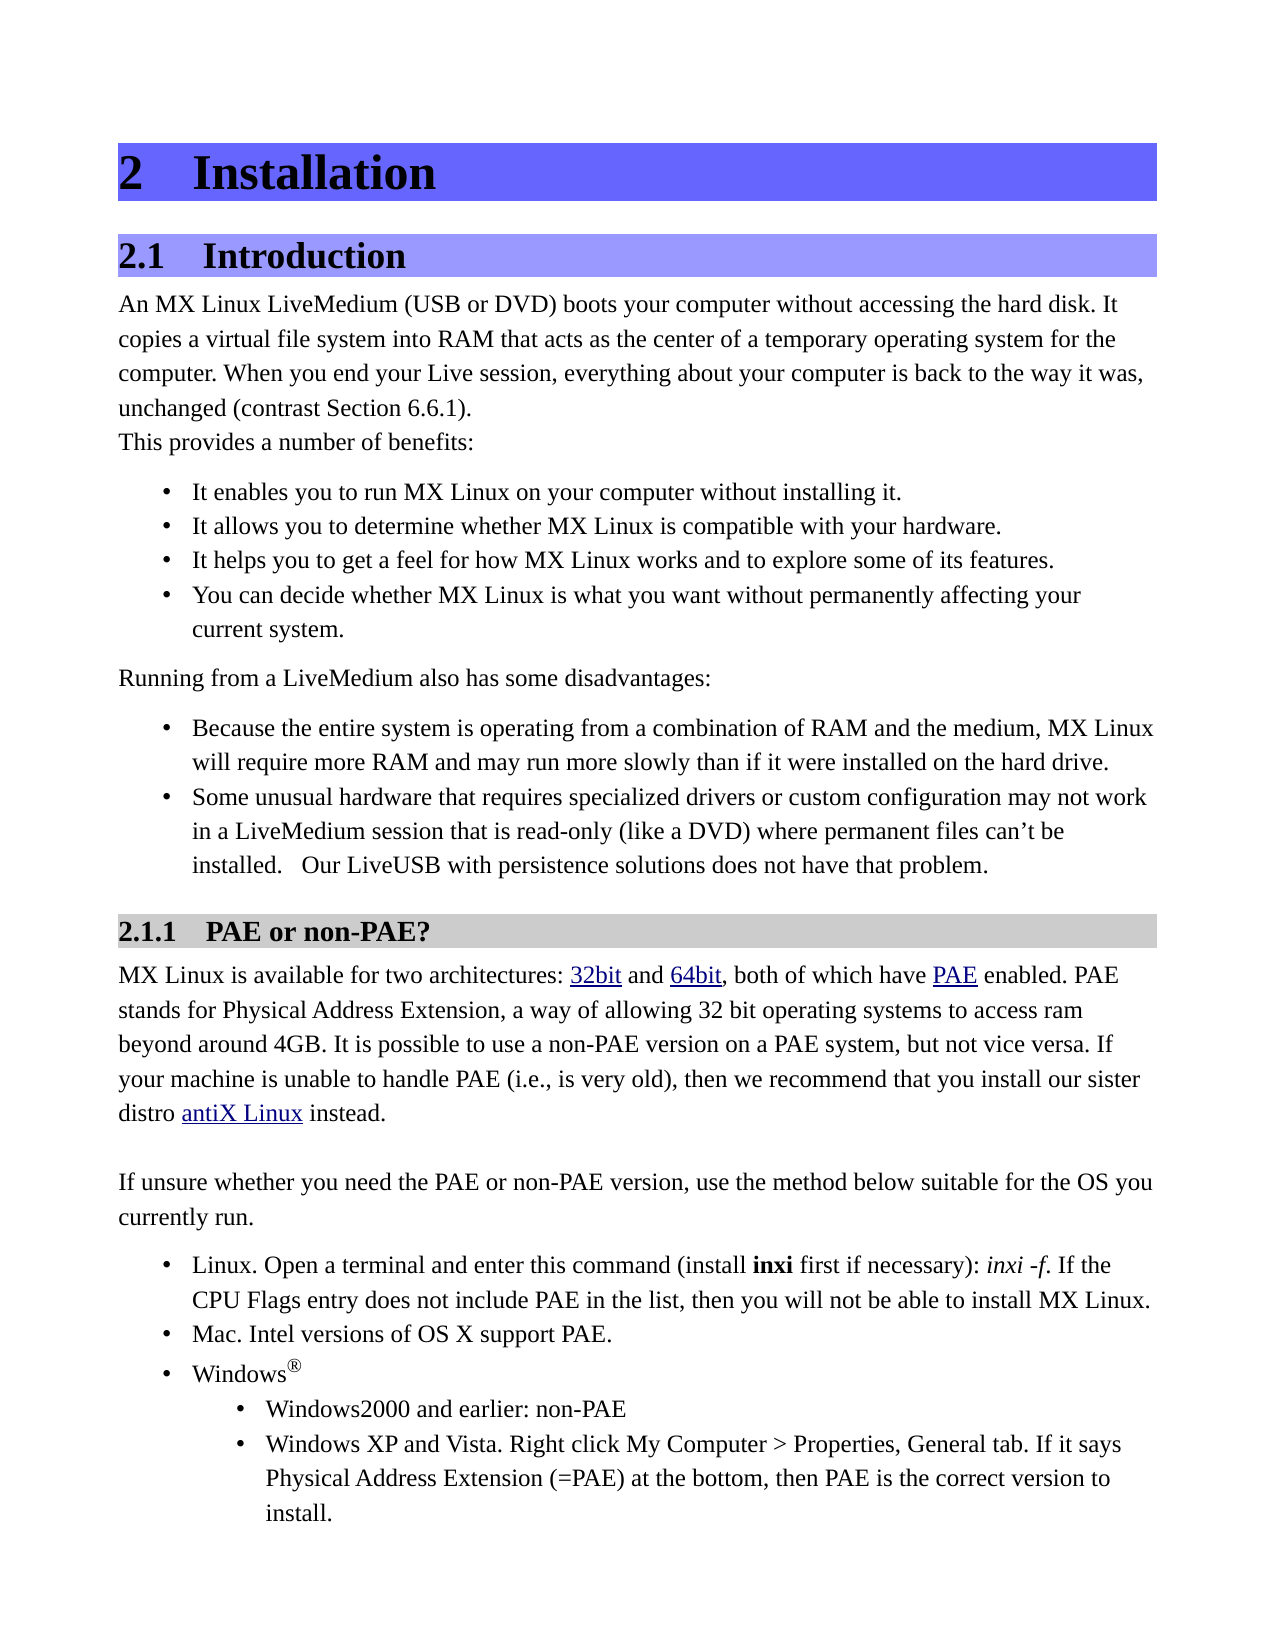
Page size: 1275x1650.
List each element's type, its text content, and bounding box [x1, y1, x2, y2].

text MX Linux is available for two architectures: 32bit and 64bit, both of which have PAE enabled. PAE stands for Physical Address Extension, a way of allowing 32 bit operating systems to access ram beyond around 4GB. It is possible to use a non-PAE version on a PAE system, but not vice versa. If your machine is unable to handle PAE (i.e., is very old), then we recommend that you install our sister distro antiX Linux instead. [118, 960, 1157, 1127]
list Linux. Open a terminal and enter this command (install inxi first if necessary): inxi -f. If the CPU Flags entry does not include PAE in the list, then you will not be able to install MX Linux. [162, 1251, 1157, 1314]
list It helps you to get a feel for how MX Linux works and to explore some of its features. [162, 546, 1157, 574]
list Some unusual hardware that requires specialized drivers or custom configuration may not work in a LiveMedium session that is read-only (like a DVD) where permanent files can’t be installed. Our LiveUSB with persistence solutions does not have that problem. [162, 782, 1157, 879]
list It enables you to run MX Linux on your computer without installing it. [162, 477, 1157, 505]
text Running from a LiveMedium also has some disadvantages: [118, 663, 1157, 692]
subtitle 2.1.1 PAE or non-PAE? [438, 914, 1157, 948]
list Windows2000 and earlier: non-PAE [236, 1394, 1157, 1423]
subtitle 2.1 Introduction [415, 234, 1157, 277]
list It allows you to determine whether MX Linux is compatible with your hardware. [162, 511, 1157, 540]
list Windows XP and Vista. Right click My Computer > Properties, General tab. If it says Physical Address Extension (=PAE) at the bottom, then PAE is the correct version to install. [236, 1429, 1157, 1526]
subtitle 2 Installation [118, 143, 1157, 201]
list Because the entire system is operating from a combination of RAM and the medium, MX Linux will require more RAM and may run more slowly than if it were installed on the hard drive. [162, 713, 1157, 776]
text If unsure whether you need the PAE or non-PAE version, use the method below suitable for the OS you currently run. [118, 1167, 1157, 1230]
list Mac. Intel versions of OS X support PAE. [162, 1319, 1157, 1348]
list Windows® [162, 1354, 1157, 1388]
text An MX Linux LiveMedium (USB or DVD) boots your computer without accessing the hard disk. It copies a virtual file system into RAM that acts as the center of a temporary operating system for the computer. When you end your Live session, everything about your computer is back to the way it was, unchanged (contrast Section 6.6.1). [118, 289, 1157, 422]
list You can decide whether MX Linux is what you want without permanently affecting your current system. [162, 580, 1157, 643]
text This provides a number of benefits: [118, 427, 1157, 456]
